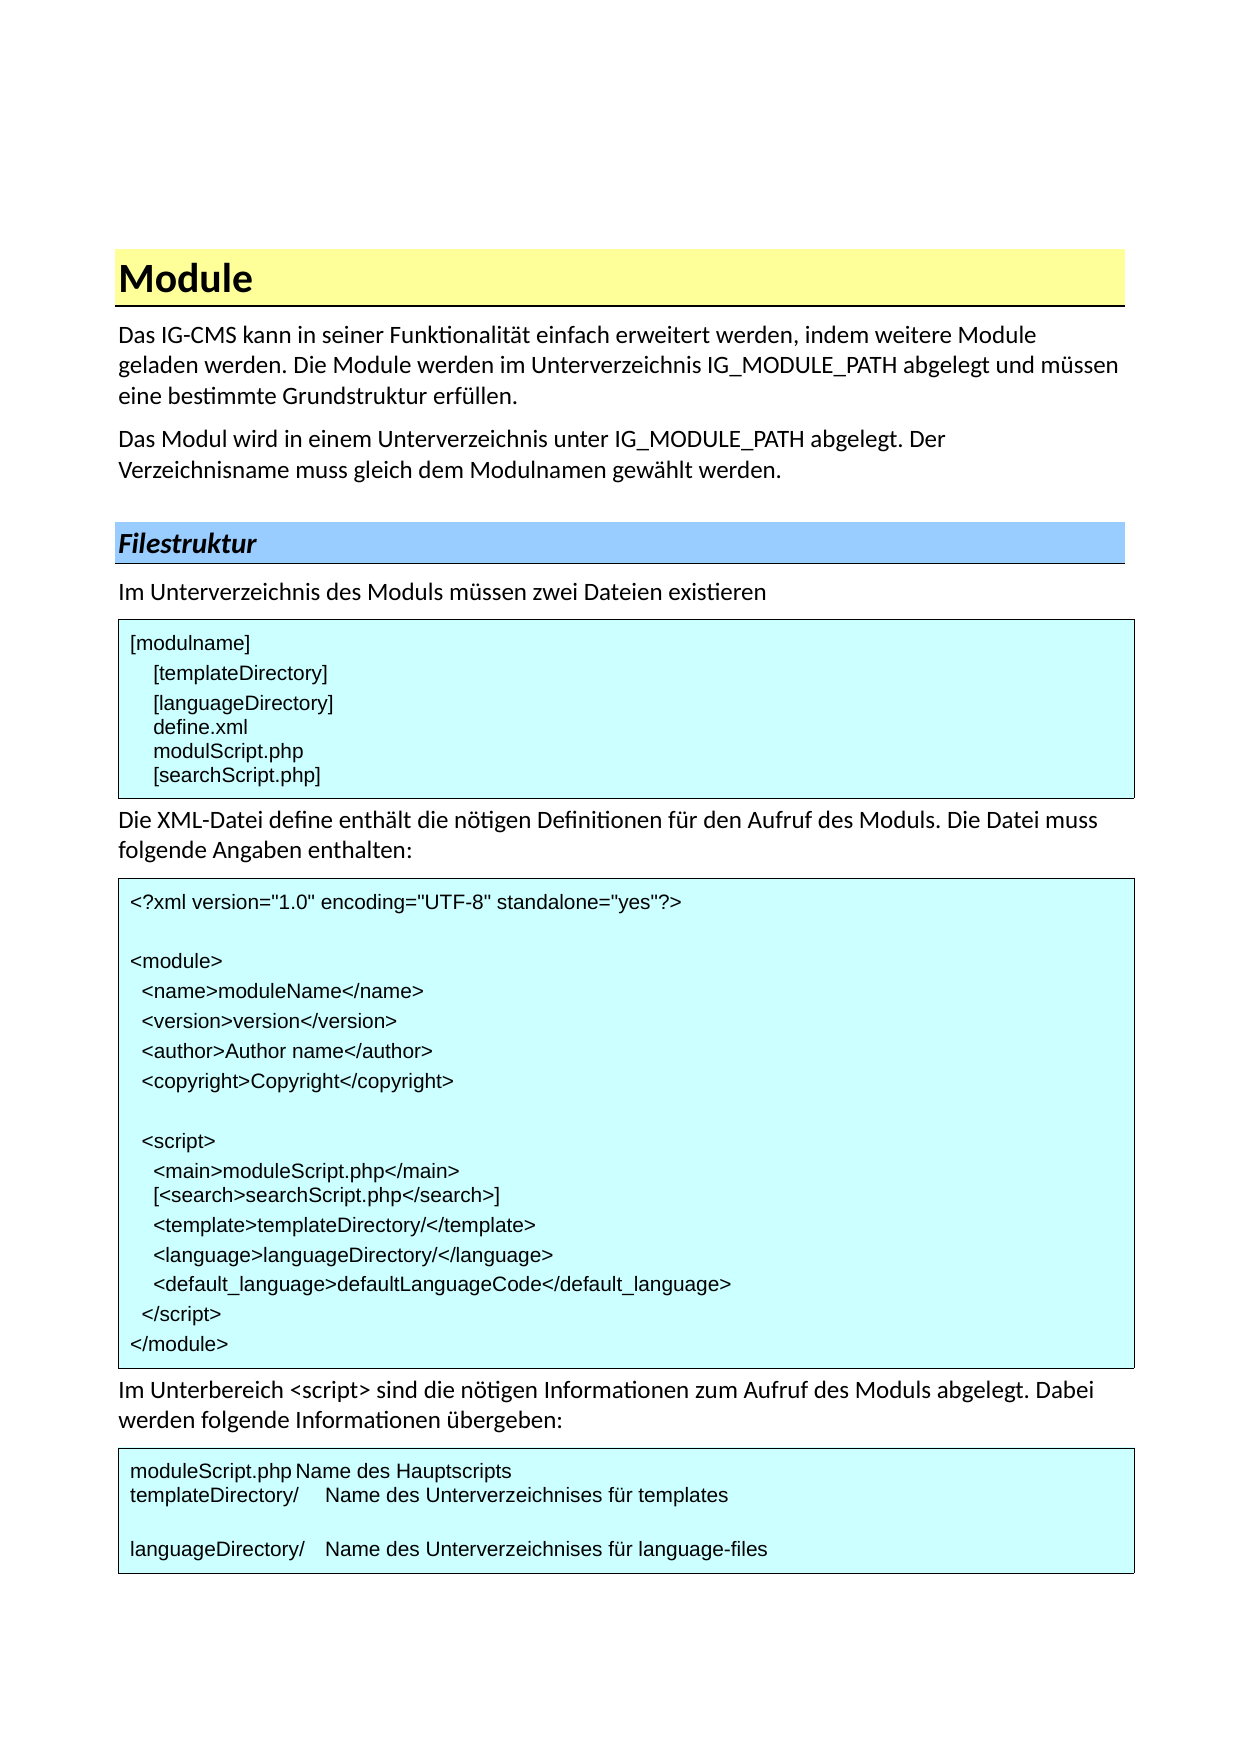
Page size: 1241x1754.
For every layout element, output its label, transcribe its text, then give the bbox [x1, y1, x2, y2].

text <name>moduleName</name> [119, 967, 1134, 997]
text [modulname] [119, 620, 1134, 649]
text [languageDirectory] define.xml modulScript.php [searchScript.php] [119, 679, 1134, 798]
text <version>version</version> [119, 997, 1134, 1027]
text Im Unterbereich <script> sind die nötigen Informationen zum Aufruf des Moduls abgelegt. Dabei werden folgende Informationen übergeben: [118, 1374, 1122, 1435]
text <language>languageDirectory/</language> [119, 1231, 1134, 1260]
text Das IG-CMS kann in seiner Funktionalität einfach erweitert werden, indem weitere Module geladen werden. Die Module werden im Unterverzeichnis IG_MODULE_PATH abgelegt und müssen eine bestimmte Grundstruktur erfüllen. [118, 319, 1122, 411]
text Die XML-Datei define enthält die nötigen Definitionen für den Aufruf des Moduls. Die Datei muss folgende Angaben enthalten: [118, 804, 1122, 865]
subtitle Filestruktur [115, 522, 1125, 563]
text Das Modul wird in einem Unterverzeichnis unter IG_MODULE_PATH abgelegt. Der Verzeichnisname muss gleich dem Modulnamen gewählt werden. [118, 423, 1122, 484]
text <default_language>defaultLanguageCode</default_language> [119, 1260, 1134, 1290]
text moduleScript.php Name des Hauptscripts templateDirectory/ Name des Unterverzeichnises für templates [119, 1449, 1134, 1525]
text <module> [119, 937, 1134, 967]
text </script> [119, 1290, 1134, 1320]
text Im Unterverzeichnis des Moduls müssen zwei Dateien existieren [118, 576, 1122, 606]
text <?xml version="1.0" encoding="UTF-8" standalone="yes"?> [119, 879, 1134, 908]
subtitle Module [115, 249, 1125, 305]
text <main>moduleScript.php</main> [<search>searchScript.php</search>] [119, 1147, 1134, 1201]
text <copyright>Copyright</copyright> [119, 1057, 1134, 1087]
text </module> [119, 1320, 1134, 1368]
text <author>Author name</author> [119, 1027, 1134, 1057]
text languageDirectory/ Name des Unterverzeichnises für language-files [119, 1525, 1134, 1573]
text [templateDirectory] [119, 649, 1134, 679]
text <script> [119, 1117, 1134, 1147]
text <template>templateDirectory/</template> [119, 1201, 1134, 1231]
